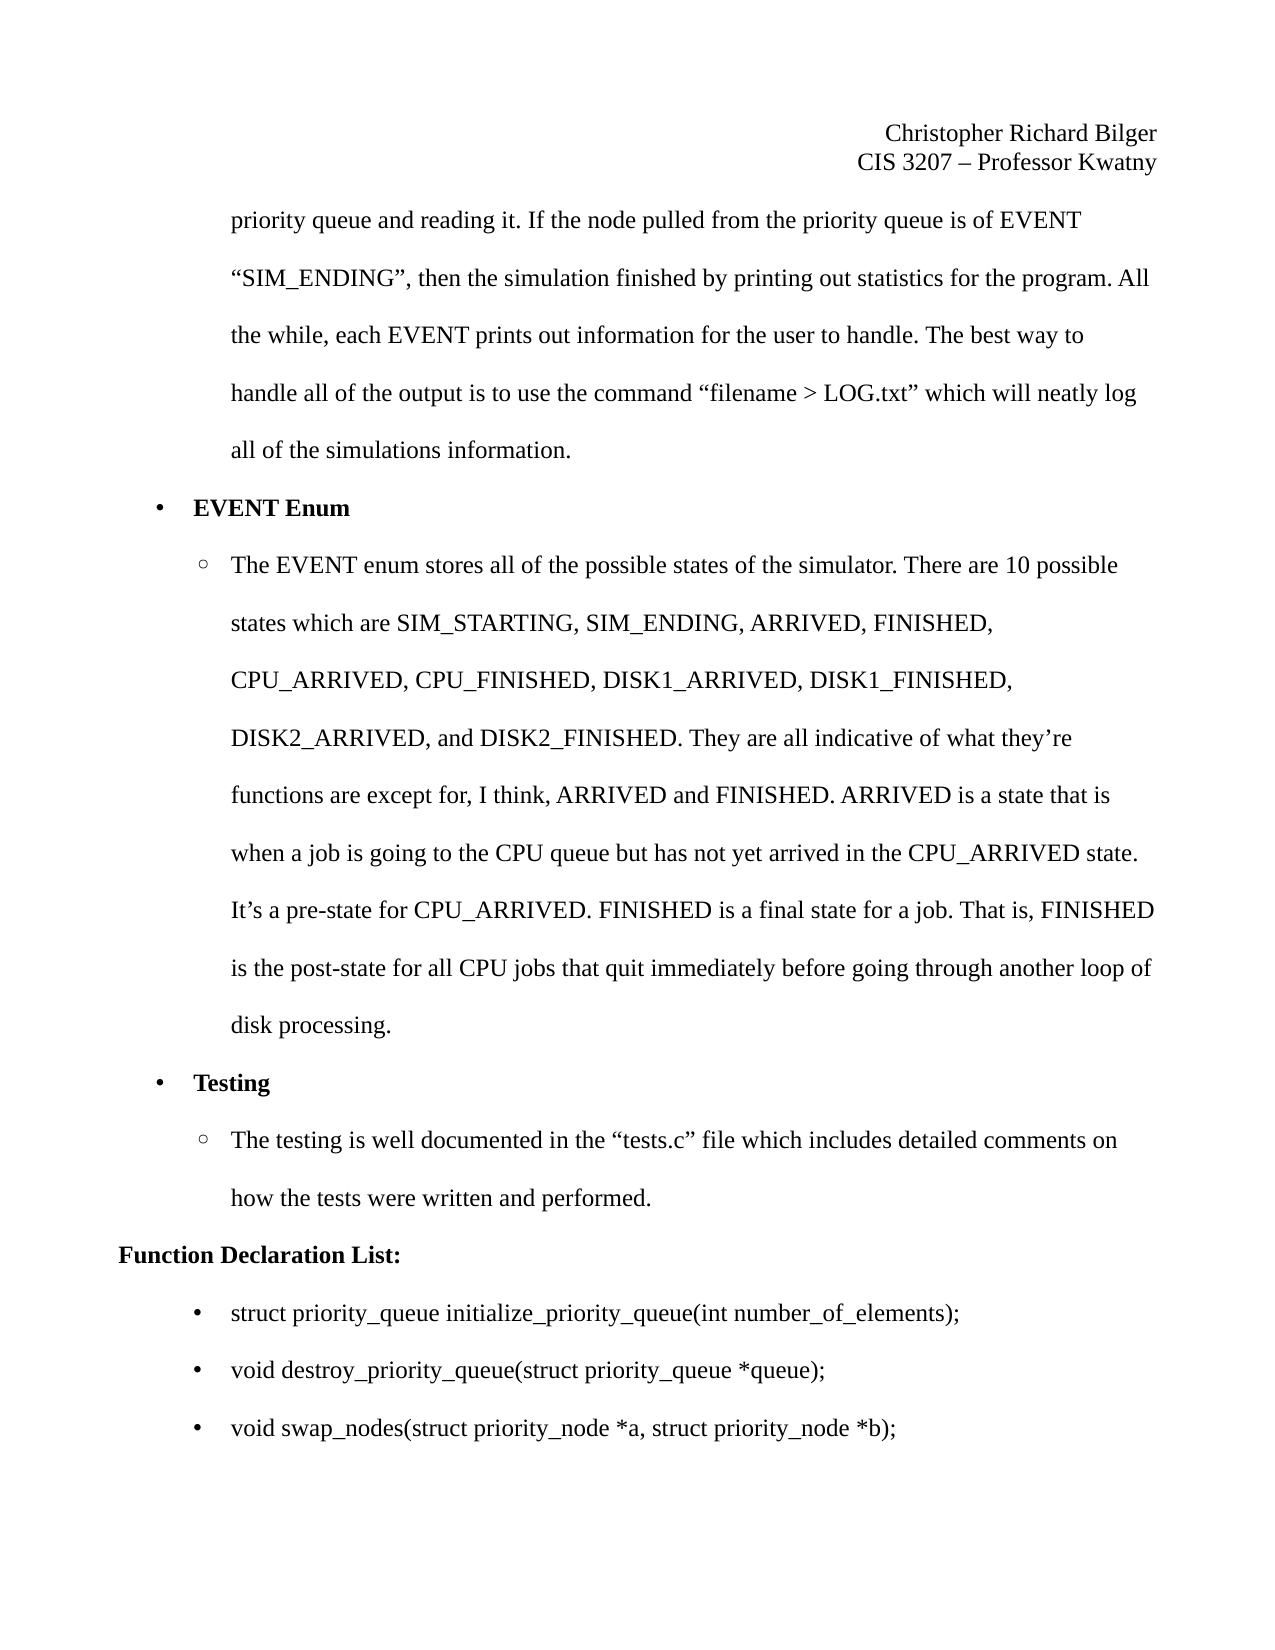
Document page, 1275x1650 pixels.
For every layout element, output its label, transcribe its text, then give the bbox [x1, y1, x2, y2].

list The testing is well documented in the “tests.c” file which includes detailed comments on how the tests were written and performed. [193, 1125, 1157, 1211]
list Testing [156, 1068, 1157, 1096]
list The EVENT enum stores all of the possible states of the simulator. There are 10 possible states which are SIM_STARTING, SIM_ENDING, ARRIVED, FINISHED, CPU_ARRIVED, CPU_FINISHED, DISK1_ARRIVED, DISK1_FINISHED, DISK2_ARRIVED, and DISK2_FINISHED. They are all indicative of what they’re functions are except for, I think, ARRIVED and FINISHED. ARRIVED is a state that is when a job is going to the CPU queue but has not yet arrived in the CPU_ARRIVED state. It’s a pre-state for CPU_ARRIVED. FINISHED is a final state for a job. That is, FINISHED is the post-state for all CPU jobs that quit immediately before going through another loop of disk processing. [193, 550, 1157, 1039]
list void destroy_priority_queue(struct priority_queue *queue); [193, 1355, 1157, 1384]
list EVENT Enum [156, 493, 1157, 521]
list void swap_nodes(struct priority_node *a, struct priority_node *b); [193, 1413, 1157, 1441]
text Function Declaration List: [118, 1240, 1157, 1269]
list priority queue and reading it. If the node pulled from the priority queue is of EVENT “SIM_ENDING”, then the simulation finished by printing out statistics for the program. All the while, each EVENT prints out information for the user to handle. The best way to handle all of the output is to use the command “filename > LOG.txt” which will neatly log all of the simulations information. [193, 205, 1157, 464]
list struct priority_queue initialize_priority_queue(int number_of_elements); [193, 1298, 1157, 1326]
